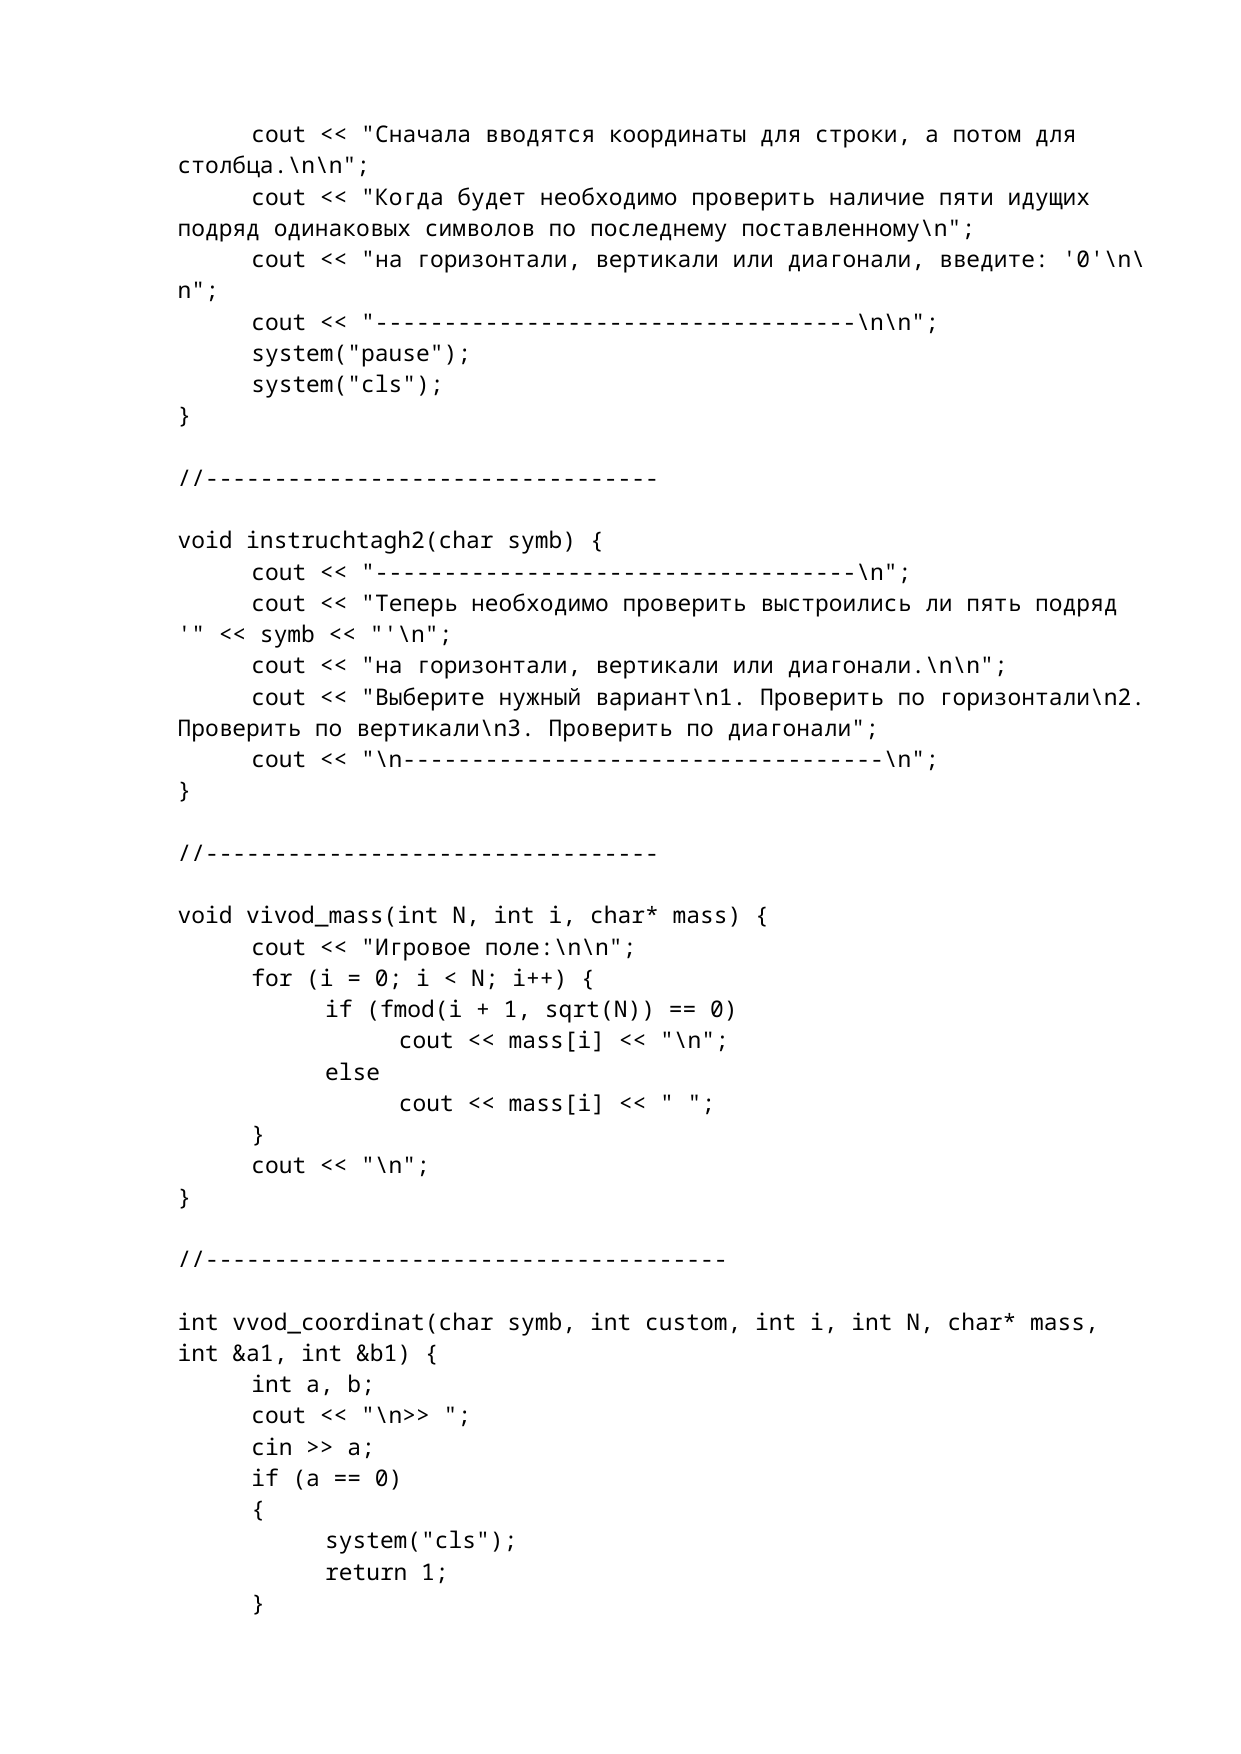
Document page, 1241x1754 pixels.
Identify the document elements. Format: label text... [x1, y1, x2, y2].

text cout << "\n"; [177, 1149, 1152, 1181]
text } [177, 399, 1152, 431]
text return 1; [177, 1556, 1152, 1587]
text void instruchtagh2(char symb) { [177, 524, 1152, 556]
text if (a == 0) [177, 1462, 1152, 1493]
text for (i = 0; i < N; i++) { [177, 962, 1152, 993]
text } [177, 1181, 1152, 1212]
text } [177, 1118, 1152, 1149]
text } [177, 774, 1152, 806]
text int a, b; [177, 1368, 1152, 1399]
text cout << "Теперь необходимо проверить выстроились ли пять подряд '" << symb << "'\n"; [177, 587, 1152, 649]
text cout << "Игровое поле:\n\n"; [177, 931, 1152, 962]
text cout << "Когда будет необходимо проверить наличие пяти идущих подряд одинаковых символов по последнему поставленному\n"; [177, 181, 1152, 243]
text cout << "на горизонтали, вертикали или диагонали, введите: '0'\n\n"; [177, 243, 1152, 306]
text if (fmod(i + 1, sqrt(N)) == 0) [177, 993, 1152, 1024]
text cout << "-----------------------------------\n\n"; [177, 306, 1152, 337]
text cout << "-----------------------------------\n"; [177, 556, 1152, 587]
text else [177, 1056, 1152, 1087]
text cout << "Сначала вводятся координаты для строки, а потом для столбца.\n\n"; [177, 118, 1152, 181]
text void vivod_mass(int N, int i, char* mass) { [177, 899, 1152, 931]
text cout << "Выберите нужный вариант\n1. Проверить по горизонтали\n2. Проверить по вертикали\n3. Проверить по диагонали"; [177, 681, 1152, 743]
text //--------------------------------- [177, 837, 1152, 868]
text system("pause"); [177, 337, 1152, 368]
text system("cls"); [177, 368, 1152, 399]
text cin >> a; [177, 1431, 1152, 1462]
text cout << "на горизонтали, вертикали или диагонали.\n\n"; [177, 649, 1152, 681]
text int vvod_coordinat(char symb, int custom, int i, int N, char* mass, int &a1, int &b1) { [177, 1306, 1152, 1368]
text cout << "\n>> "; [177, 1399, 1152, 1431]
text { [177, 1493, 1152, 1524]
text //-------------------------------------- [177, 1243, 1152, 1274]
text } [177, 1587, 1152, 1618]
text cout << mass[i] << " "; [177, 1087, 1152, 1118]
text cout << "\n-----------------------------------\n"; [177, 743, 1152, 774]
text cout << mass[i] << "\n"; [177, 1024, 1152, 1056]
text system("cls"); [177, 1524, 1152, 1556]
text //--------------------------------- [177, 462, 1152, 493]
